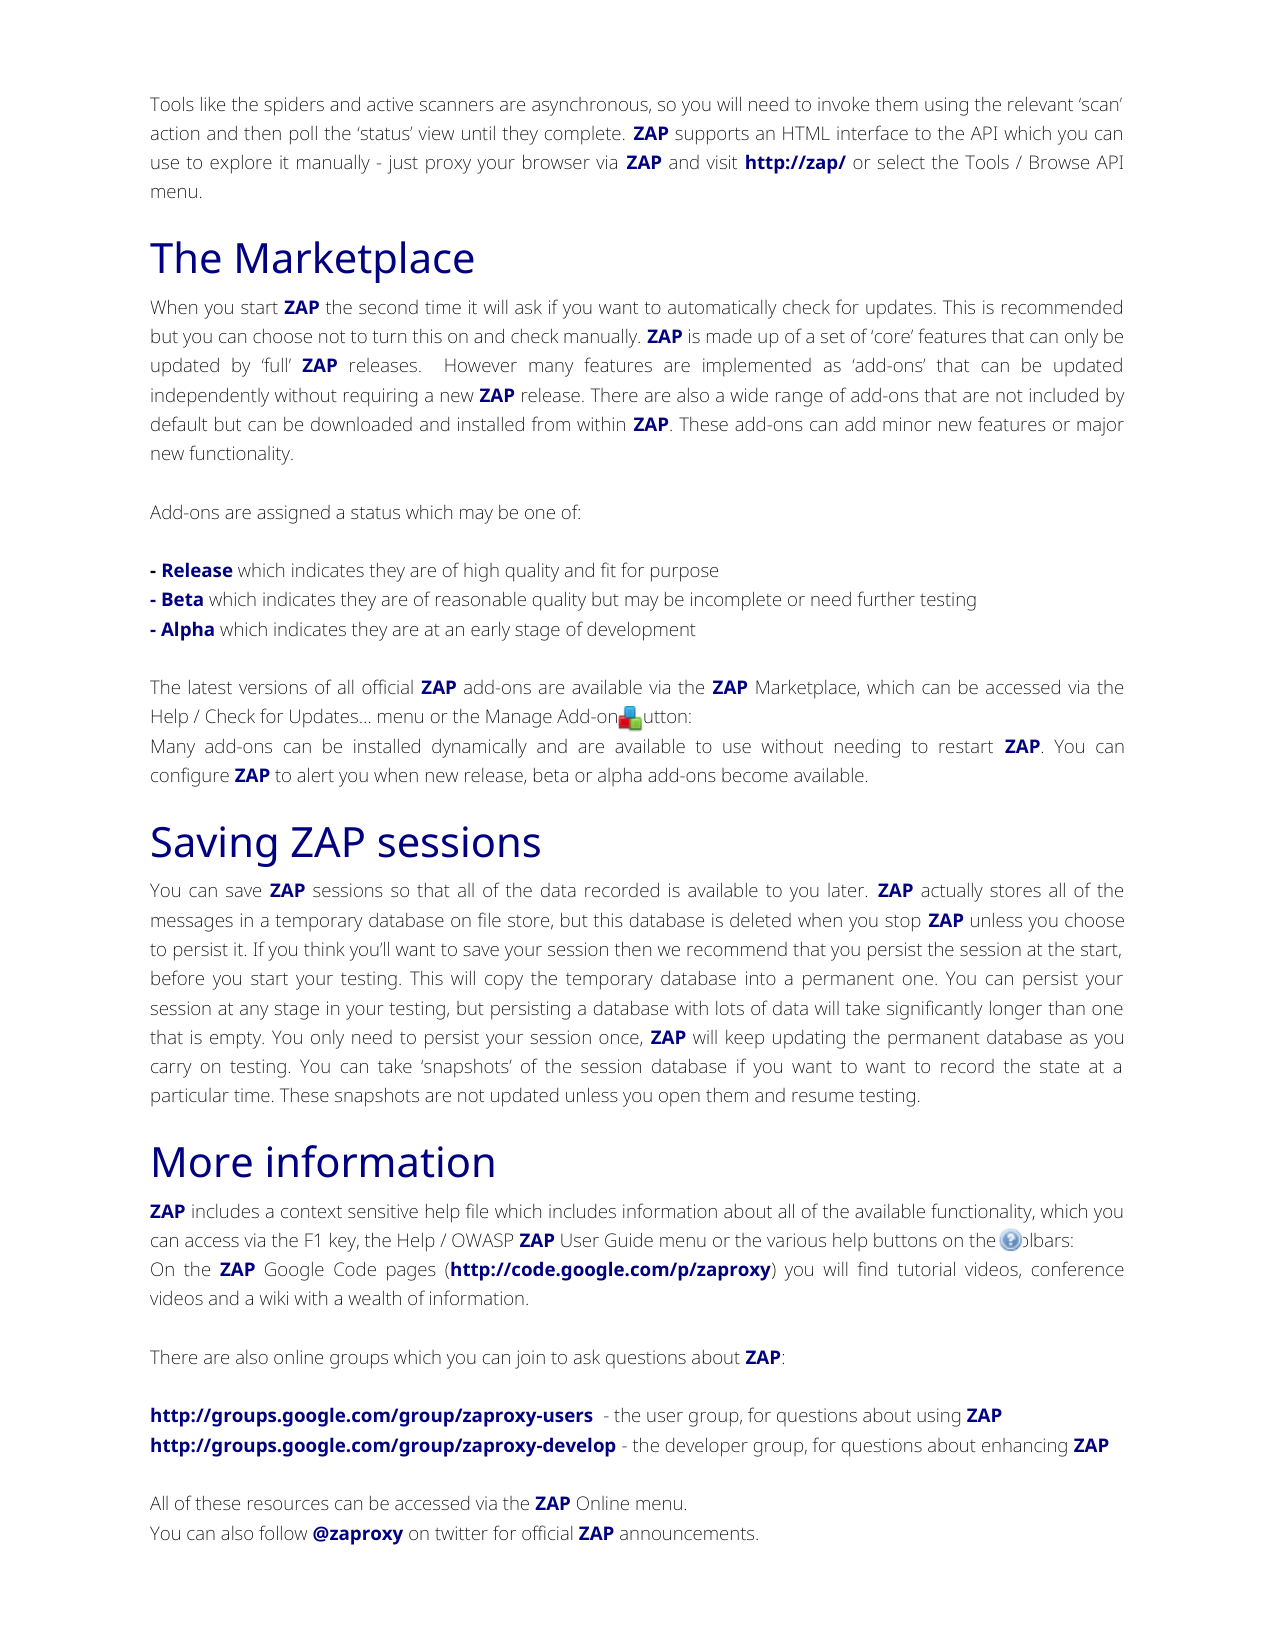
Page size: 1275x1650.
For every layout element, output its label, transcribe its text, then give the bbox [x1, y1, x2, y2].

picture [998, 1228, 1024, 1253]
text - Release which indicates they are of high quality and fit for purpose [150, 557, 1125, 583]
text Add-ons are assigned a status which may be one of: [150, 499, 1125, 524]
text The latest versions of all official ZAP add-ons are available via the ZAP Marketplace, which can be accessed via the Help / Check for Updates… menu or the Manage Add-ons button: [150, 674, 1125, 729]
subtitle Saving ZAP sessions [150, 812, 1125, 869]
subtitle The Marketplace [150, 229, 1125, 286]
text You can also follow @zaproxy on twitter for official ZAP announcements. [150, 1520, 1125, 1545]
text On the ZAP Google Code pages (http://code.google.com/p/zaproxy) you will find tutorial videos, conference videos and a wiki with a wealth of information. [150, 1256, 1125, 1311]
text You can save ZAP sessions so that all of the data recorded is available to you later. ZAP actually stores all of the messages in a temporary database on file store, but this database is deleted when you stop ZAP unless you choose to persist it. If you think you’ll want to save your session then we recommend that you persist the session at the start, before you start your testing. This will copy the temporary database into a permanent one. You can persist your session at any stage in your testing, but persisting a database with lots of data will take significantly longer than one that is empty. You only need to persist your session once, ZAP will keep updating the permanent database as you carry on testing. You can take ‘snapshots’ of the session database if you want to want to record the state at a particular time. These snapshots are not updated unless you open them and resume testing. [150, 878, 1125, 1108]
text http://groups.google.com/group/zaproxy-users - the user group, for questions about using ZAP [150, 1403, 1125, 1428]
text When you start ZAP the second time it will ask if you want to automatically check for updates. This is recommended but you can choose not to turn this on and check manually. ZAP is made up of a set of ‘core’ features that can only be updated by ‘full’ ZAP releases. However many features are implemented as ‘add-ons’ that can be updated independently without requiring a new ZAP release. There are also a wide range of add-ons that are not included by default but can be downloaded and installed from within ZAP. These add-ons can add minor new features or major new functionality. [150, 294, 1125, 466]
text http://groups.google.com/group/zaproxy-develop - the developer group, for questions about enhancing ZAP [150, 1432, 1125, 1458]
text Tools like the spiders and active scanners are asynchronous, so you will need to invoke them using the relevant ‘scan’ action and then poll the ‘status’ view until they complete. ZAP supports an HTML interface to the API which you can use to explore it manually - just proxy your browser via ZAP and visit http://zap/ or select the Tools / Browse API menu. [150, 91, 1125, 204]
text Many add-ons can be installed dynamically and are available to use without needing to restart ZAP. You can configure ZAP to alert you when new release, beta or alpha add-ons become available. [150, 733, 1125, 788]
text ZAP includes a context sensitive help file which includes information about all of the available functionality, which you can access via the F1 key, the Help / OWASP ZAP User Guide menu or the various help buttons on the toolbars: [150, 1198, 1125, 1253]
text - Beta which indicates they are of reasonable quality but may be incomplete or need further testing [150, 587, 1125, 612]
text All of these resources can be accessed via the ZAP Online menu. [150, 1491, 1125, 1516]
text There are also online groups which you can join to ask questions about ZAP: [150, 1344, 1125, 1370]
subtitle More information [150, 1133, 1125, 1189]
picture [618, 706, 644, 732]
text - Alpha which indicates they are at an early stage of development [150, 616, 1125, 642]
